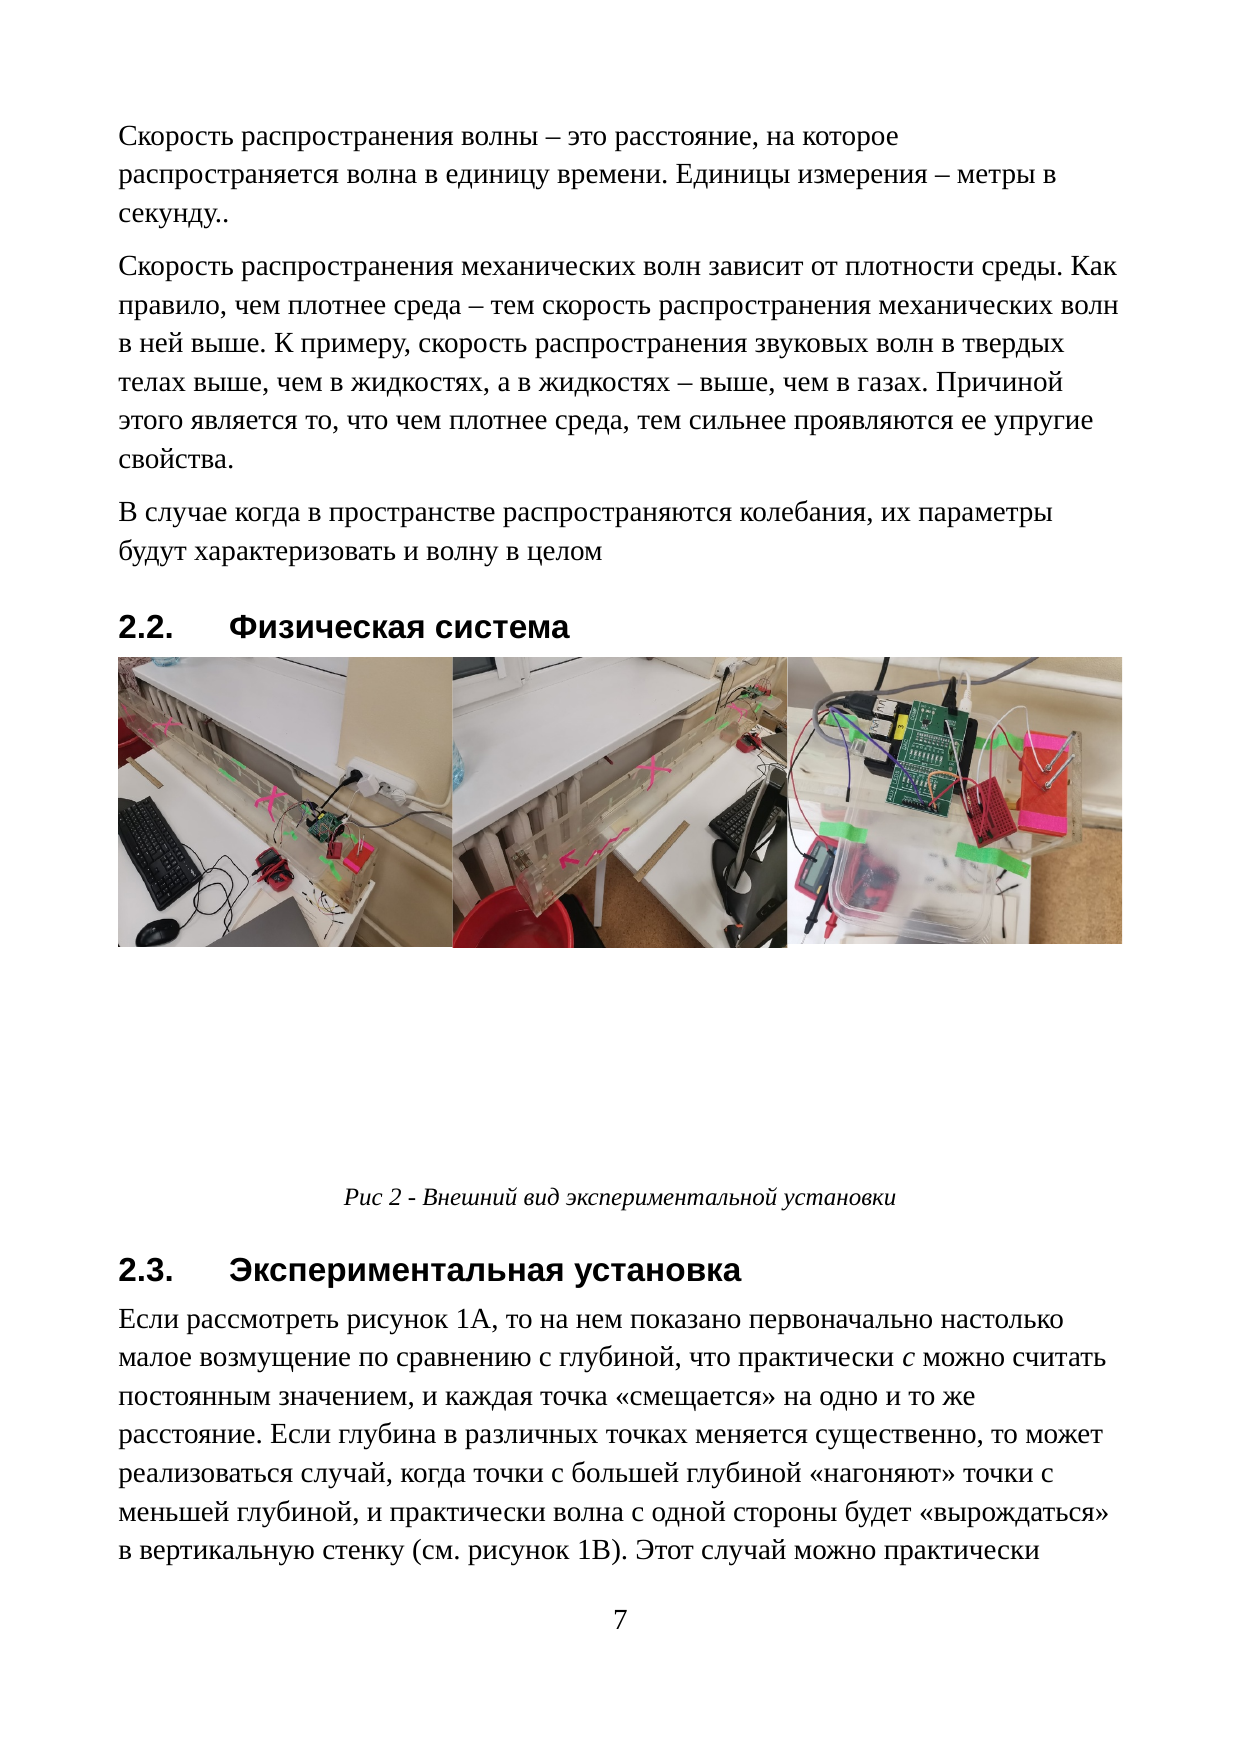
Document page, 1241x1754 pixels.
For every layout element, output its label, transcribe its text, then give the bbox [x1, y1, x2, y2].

text Рис 2 - Внешний вид экспериментальной установки [118, 1182, 1122, 1210]
table_header [788, 944, 1122, 1182]
table_header [453, 948, 787, 1182]
text Если рассмотреть рисунок 1A, то на нем показано первоначально настолько малое возмущение по сравнению с глубиной, что практически c можно считать постоянным значением, и каждая точка «смещается» на одно и то же расстояние. Если глубина в различных точках меняется существенно, то может реализоваться случай, когда точки с большей глубиной «нагоняют» точки с меньшей глубиной, и практически волна с одной стороны будет «вырождаться» в вертикальную стенку (см. рисунок 1B). Этот случай можно практически [118, 1301, 1122, 1566]
text Скорость распространения механических волн зависит от плотности среды. Как правило, чем плотнее среда – тем скорость распространения механических волн в ней выше. К примеру, скорость распространения звуковых волн в твердых телах выше, чем в жидкостях, а в жидкостях – выше, чем в газах. Причиной этого является то, что чем плотнее среда, тем сильнее проявляются ее упругие свойства. [118, 248, 1122, 474]
subtitle Экспериментальная установка [118, 1250, 1122, 1288]
text Скорость распространения волны – это расстояние, на которое распространяется волна в единицу времени. Единицы измерения – метры в секунду.. [118, 118, 1122, 229]
subtitle Физическая система [118, 607, 1122, 645]
table_header [118, 947, 453, 1182]
text В случае когда в пространстве распространяются колебания, их параметры будут характеризовать и волну в целом [118, 494, 1122, 566]
picture [118, 657, 1123, 948]
